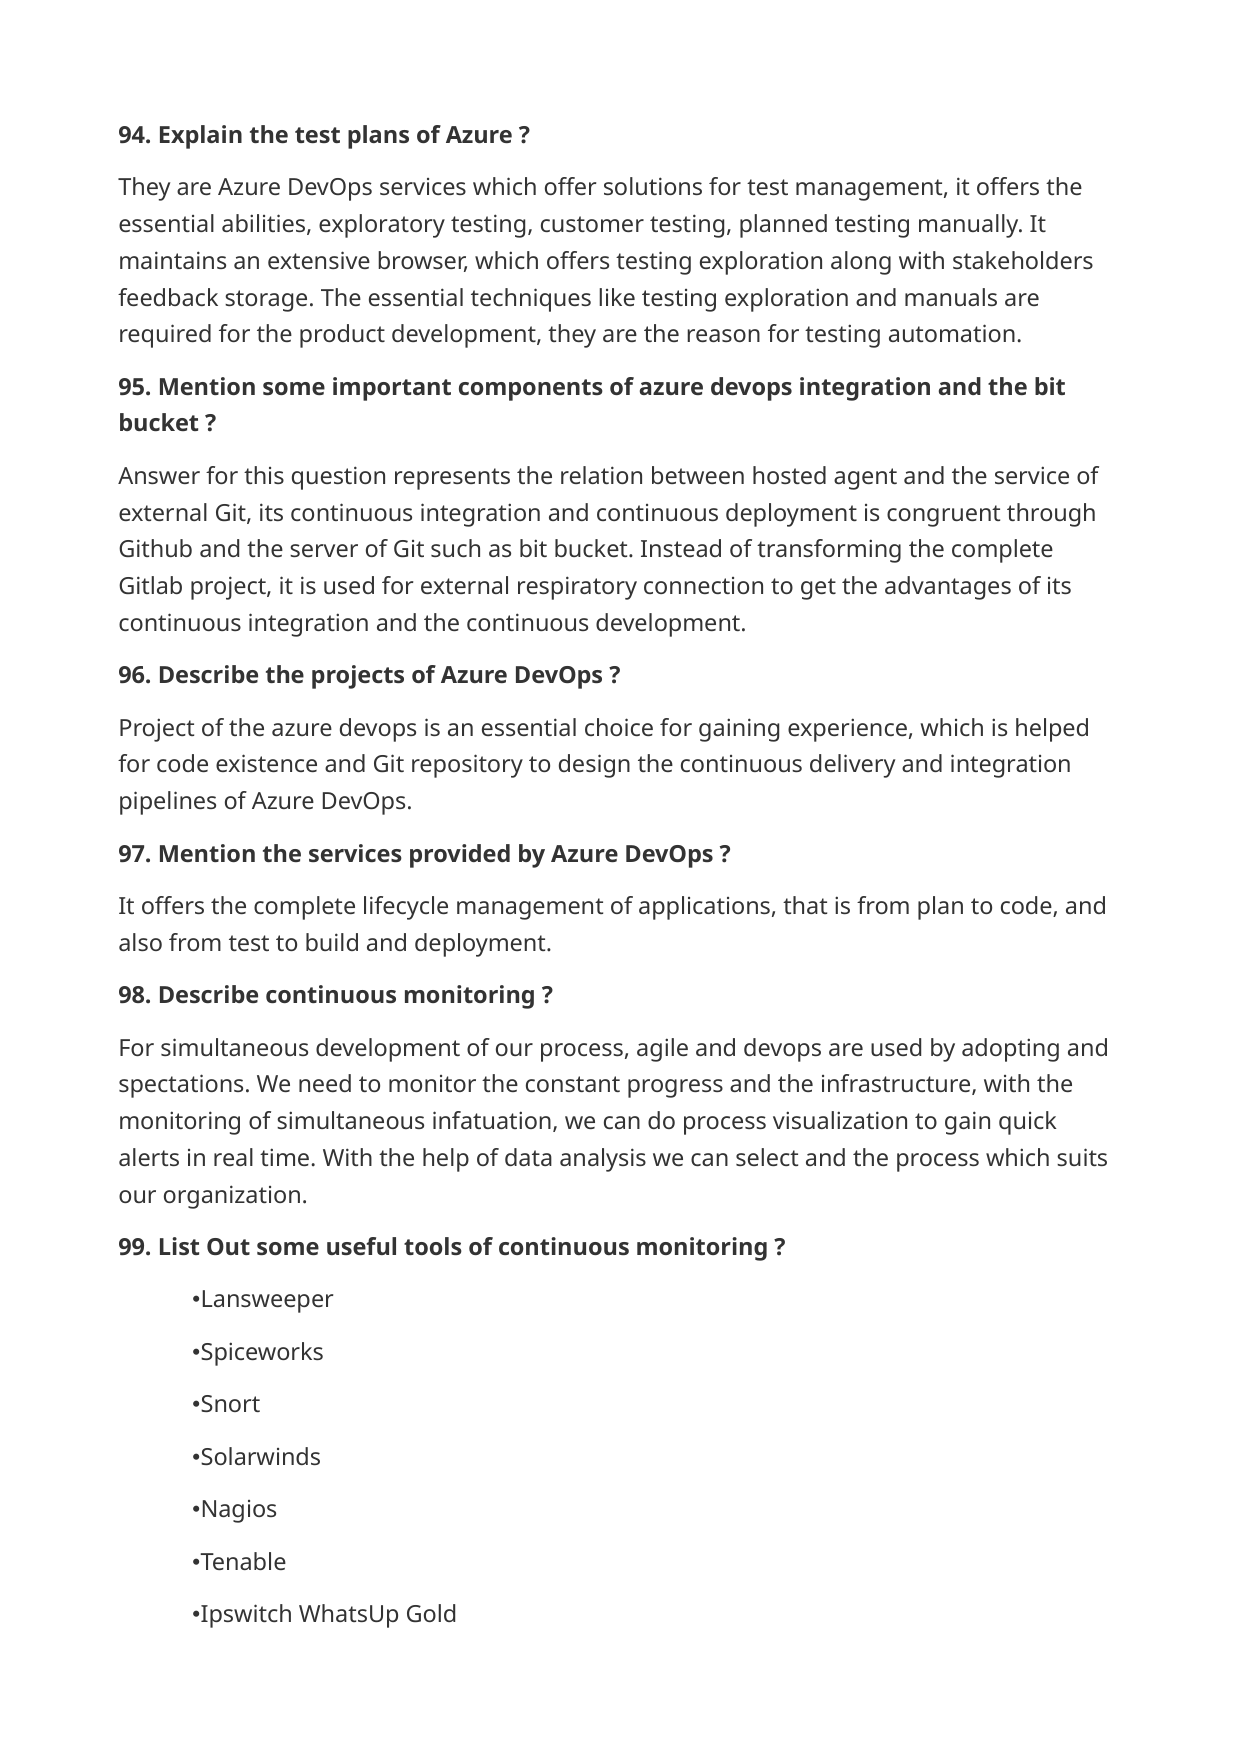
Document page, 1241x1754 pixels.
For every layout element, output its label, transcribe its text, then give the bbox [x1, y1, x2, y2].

list Spiceworks [118, 1335, 1122, 1367]
text 96. Describe the projects of Azure DevOps ? [118, 659, 1122, 691]
text 98. Describe continuous monitoring ? [118, 978, 1122, 1011]
text 99. List Out some useful tools of continuous monitoring ? [118, 1230, 1122, 1262]
text 94. Explain the test plans of Azure ? [118, 118, 1122, 150]
text 95. Mention some important components of azure devops integration and the bit bucket ? [118, 370, 1122, 439]
list Lansweeper [118, 1283, 1122, 1315]
text It offers the complete lifecycle management of applications, that is from plan to code, and also from test to build and deployment. [118, 889, 1122, 958]
text For simultaneous development of our process, agile and devops are used by adopting and spectations. We need to monitor the constant progress and the infrastructure, with the monitoring of simultaneous infatuation, we can do process visualization to gain quick alerts in real time. With the help of data analysis we can select and the process which suits our organization. [118, 1031, 1122, 1210]
list Ipswitch WhatsUp Gold [118, 1597, 1122, 1629]
text They are Azure DevOps services which offer solutions for test management, it offers the essential abilities, exploratory testing, customer testing, planned testing manually. It maintains an extensive browser, which offers testing exploration along with stakeholders feedback storage. The essential techniques like testing exploration and manuals are required for the product development, they are the reason for testing automation. [118, 171, 1122, 349]
text 97. Mention the services provided by Azure DevOps ? [118, 837, 1122, 869]
text Project of the azure devops is an essential choice for gaining experience, which is helped for code existence and Git repository to design the continuous delivery and integration pipelines of Azure DevOps. [118, 711, 1122, 817]
list Solarwinds [118, 1440, 1122, 1472]
list Tenable [118, 1545, 1122, 1577]
text Answer for this question represents the relation between hosted agent and the service of external Git, its continuous integration and continuous deployment is congruent through Github and the server of Git such as bit bucket. Instead of transforming the complete Gitlab project, it is used for external respiratory connection to get the advantages of its continuous integration and the continuous development. [118, 459, 1122, 638]
list Nagios [118, 1492, 1122, 1524]
list Snort [118, 1388, 1122, 1419]
